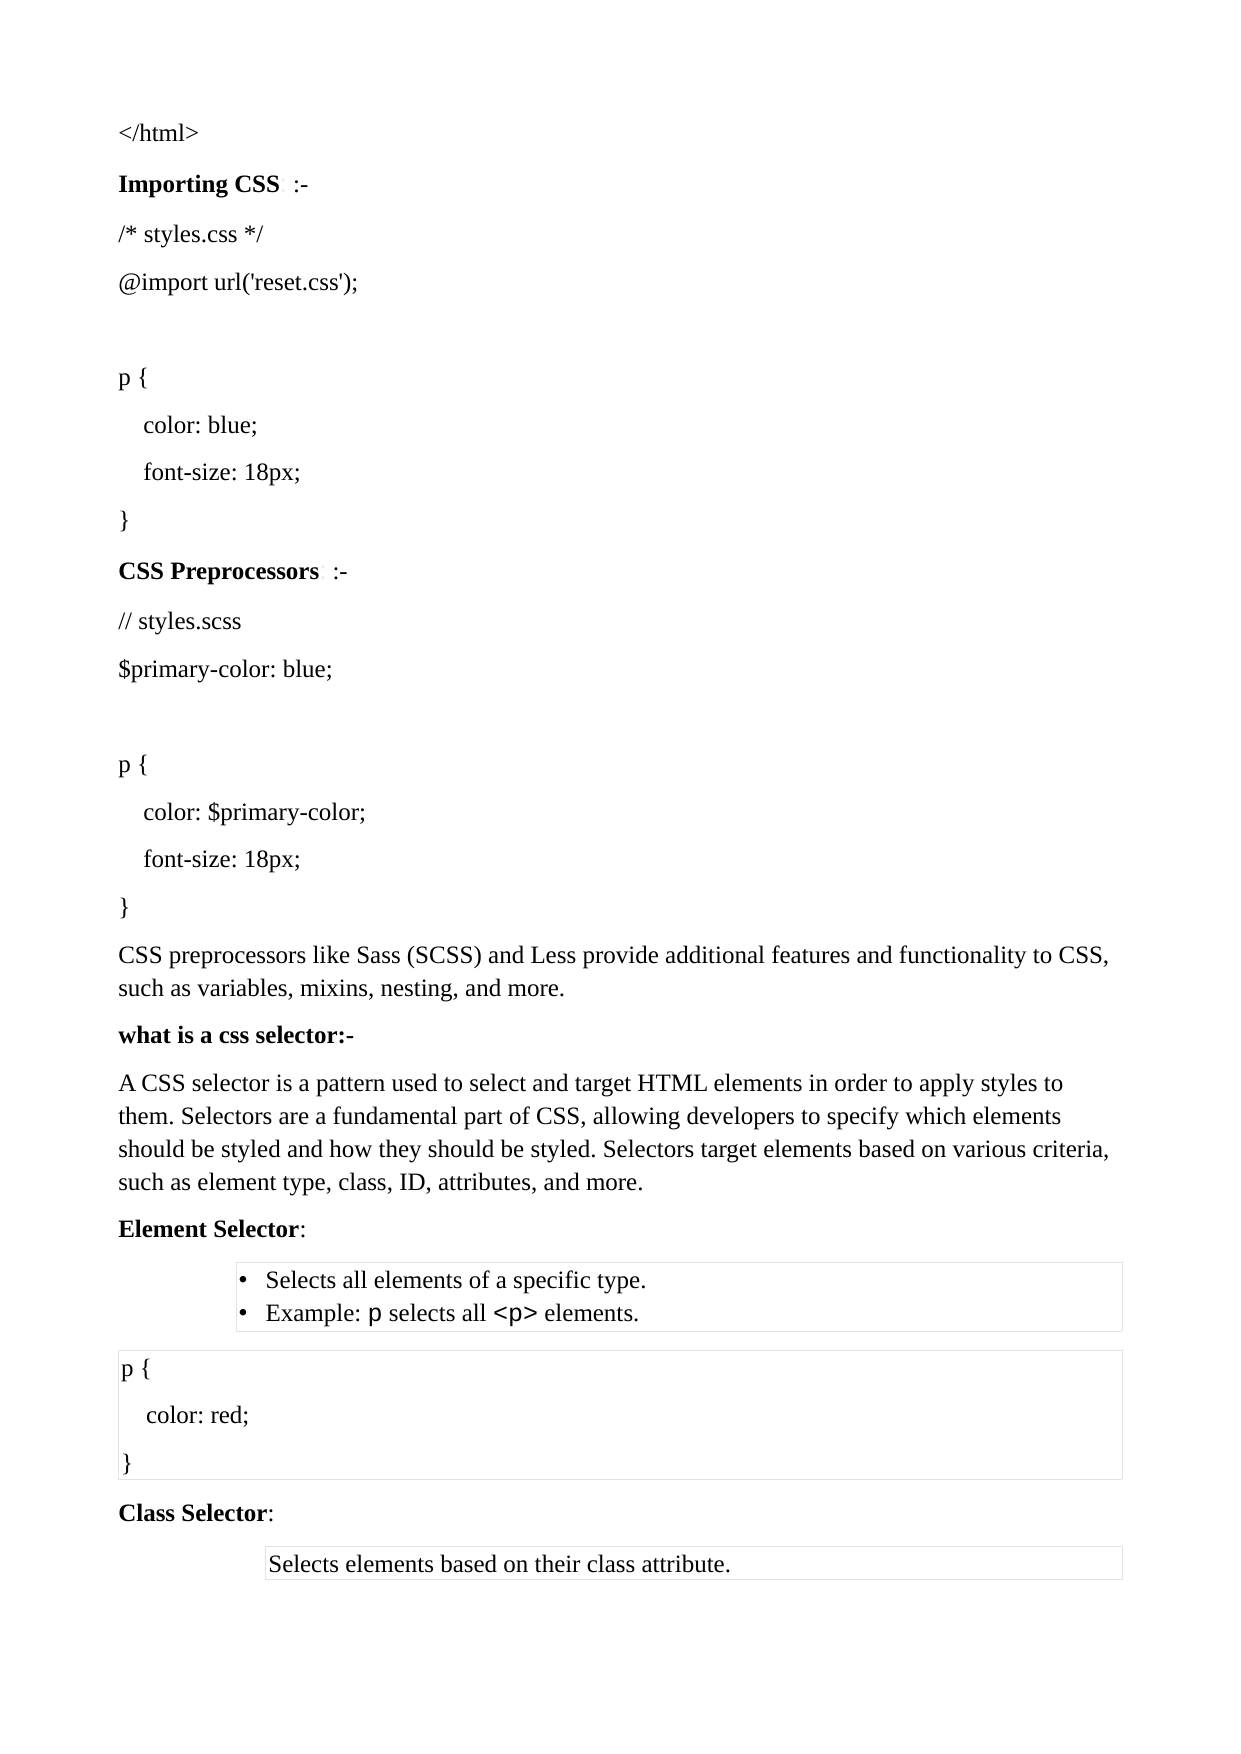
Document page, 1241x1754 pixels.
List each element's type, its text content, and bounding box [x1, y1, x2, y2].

text CSS Preprocessors: :- [118, 553, 1122, 587]
text A CSS selector is a pattern used to select and target HTML elements in order to apply styles to them. Selectors are a fundamental part of CSS, allowing developers to specify which elements should be styled and how they should be styled. Selectors target elements based on various criteria, such as element type, class, ID, attributes, and more. [118, 1068, 1122, 1196]
text p { [118, 362, 1122, 391]
text color: $primary-color; [118, 797, 1122, 826]
text Selects elements based on their class attribute. [266, 1547, 1122, 1579]
text /* styles.css */ [118, 219, 1122, 248]
text } [118, 892, 1122, 921]
text @import url('reset.css'); [118, 267, 1122, 296]
list Example: p selects all <p> elements. [237, 1295, 1122, 1331]
text font-size: 18px; [118, 844, 1122, 873]
text // styles.scss [118, 606, 1122, 635]
text p { [118, 749, 1122, 778]
text CSS preprocessors like Sass (SCSS) and Less provide additional features and functionality to CSS, such as variables, mixins, nesting, and more. [118, 940, 1122, 1001]
text font-size: 18px; [118, 457, 1122, 486]
text </html> [118, 118, 1122, 147]
text Importing CSS: :- [118, 166, 1122, 200]
text color: blue; [118, 410, 1122, 439]
list Selects all elements of a specific type. [237, 1263, 1122, 1293]
text } [118, 505, 1122, 534]
text } [119, 1446, 1122, 1479]
text Class Selector: [118, 1498, 1122, 1527]
text color: red; [119, 1398, 1122, 1429]
text $primary-color: blue; [118, 654, 1122, 683]
text Element Selector: [118, 1214, 1122, 1243]
text what is a css selector:- [118, 1020, 1122, 1049]
text p { [119, 1351, 1122, 1382]
